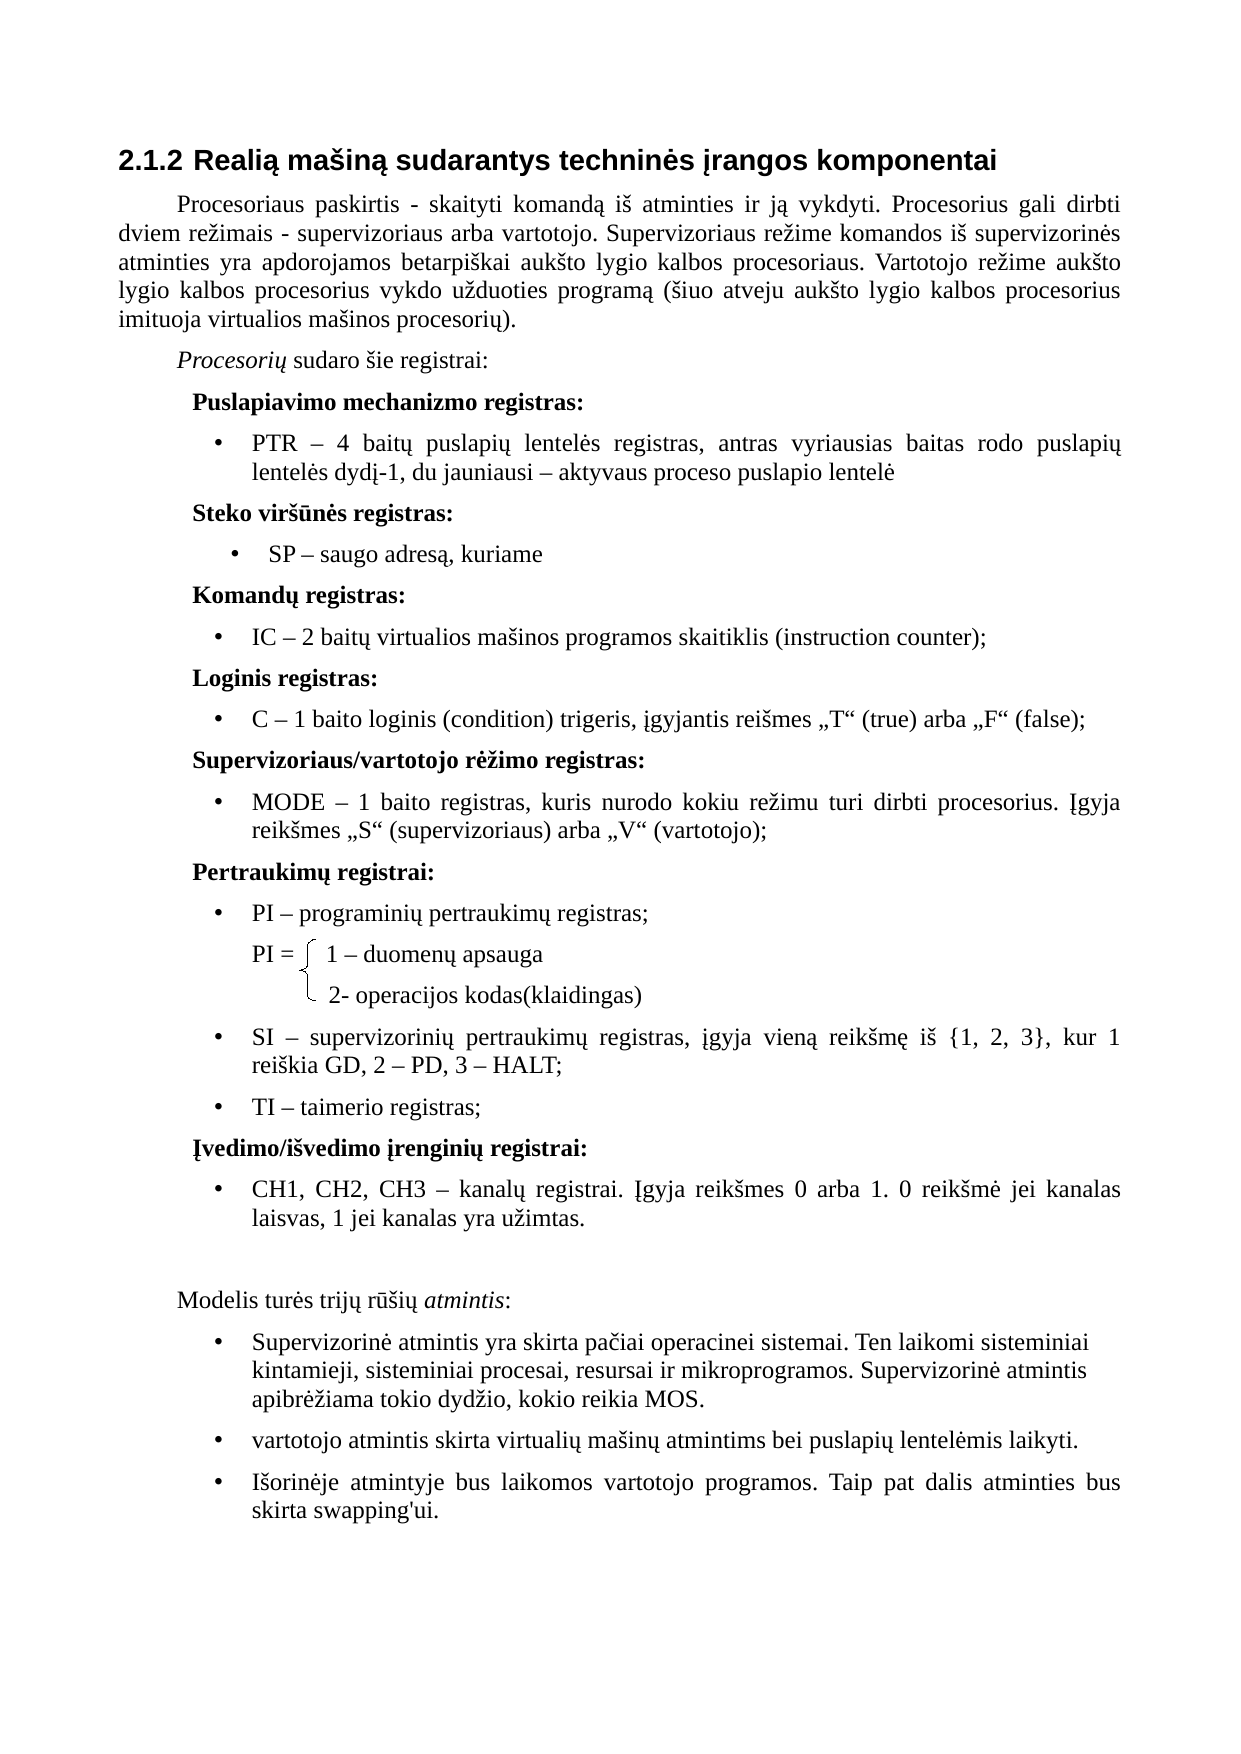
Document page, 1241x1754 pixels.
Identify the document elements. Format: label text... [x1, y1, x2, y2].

text Procesorių sudaro šie registrai: [118, 345, 1122, 374]
list PI – programinių pertraukimų registras; [214, 898, 1122, 927]
text Įvedimo/išvedimo įrenginių registrai: [118, 1133, 1122, 1162]
list IC – 2 baitų virtualios mašinos programos skaitiklis (instruction counter); [214, 622, 1122, 650]
text Puslapiavimo mechanizmo registras: [118, 387, 1122, 415]
list PI = 1 – duomenų apsauga [214, 939, 1122, 968]
list Supervizorinė atmintis yra skirta pačiai operacinei sistemai. Ten laikomi sisteminiai kintamieji, sisteminiai procesai, resursai ir mikroprogramos. Supervizorinė atmintis apibrėžiama tokio dydžio, kokio reikia MOS. [214, 1327, 1122, 1413]
list C – 1 baito loginis (condition) trigeris, įgyjantis reišmes „T“ (true) arba „F“ (false); [214, 704, 1122, 733]
list CH1, CH2, CH3 – kanalų registrai. Įgyja reikšmes 0 arba 1. 0 reikšmė jei kanalas laisvas, 1 jei kanalas yra užimtas. [214, 1174, 1122, 1232]
list vartotojo atmintis skirta virtualių mašinų atmintims bei puslapių lentelėmis laikyti. [214, 1425, 1122, 1454]
list SP – saugo adresą, kuriame [231, 539, 1122, 568]
list SI – supervizorinių pertraukimų registras, įgyja vieną reikšmę iš {1, 2, 3}, kur 1 reiškia GD, 2 – PD, 3 – HALT; [214, 1022, 1122, 1079]
text Loginis registras: [118, 663, 1122, 692]
text Modelis turės trijų rūšių atmintis: [118, 1285, 1122, 1314]
list PTR – 4 baitų puslapių lentelės registras, antras vyriausias baitas rodo puslapių lentelės dydį-1, du jauniausi – aktyvaus proceso puslapio lentelė [214, 428, 1122, 485]
text Supervizoriaus/vartotojo rėžimo registras: [118, 745, 1122, 774]
list MODE – 1 baito registras, kuris nurodo kokiu režimu turi dirbti procesorius. Įgyja reikšmes „S“ (supervizoriaus) arba „V“ (vartotojo); [214, 787, 1122, 844]
text Pertraukimų registrai: [118, 857, 1122, 885]
list Išorinėje atmintyje bus laikomos vartotojo programos. Taip pat dalis atminties bus skirta swapping'ui. [214, 1467, 1122, 1524]
subtitle Realią mašiną sudarantys techninės įrangos komponentai [118, 143, 1122, 177]
text Komandų registras: [118, 580, 1122, 609]
text Procesoriaus paskirtis - skaityti komandą iš atminties ir ją vykdyti. Procesorius gali dirbti dviem režimais - supervizoriaus arba vartotojo. Supervizoriaus režime komandos iš supervizorinės atminties yra apdorojamos betarpiškai aukšto lygio kalbos procesoriaus. Vartotojo režime aukšto lygio kalbos procesorius vykdo užduoties programą (šiuo atveju aukšto lygio kalbos procesorius imituoja virtualios mašinos procesorių). [118, 189, 1122, 333]
list TI – taimerio registras; [214, 1092, 1122, 1120]
text 2- operacijos kodas(klaidingas) [118, 980, 1122, 1009]
text Steko viršūnės registras: [118, 498, 1122, 527]
